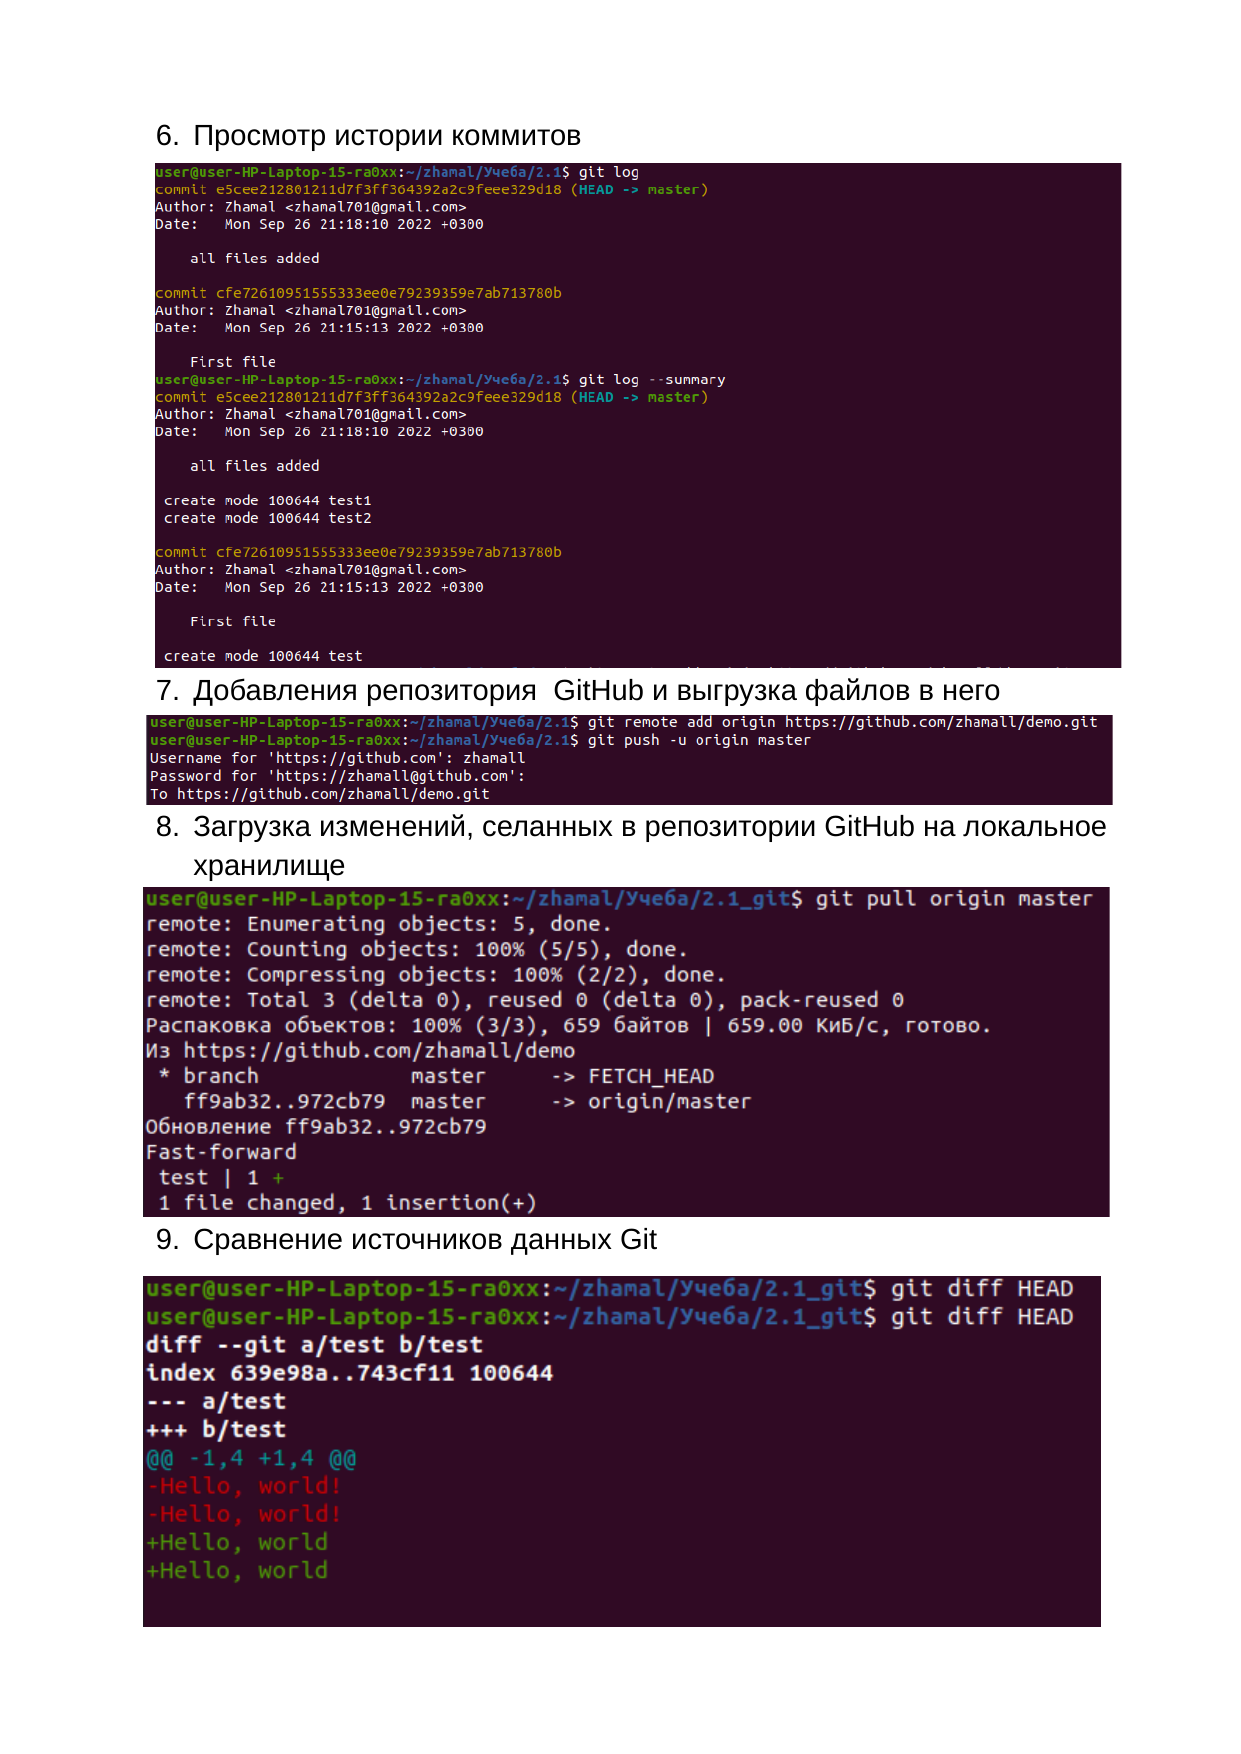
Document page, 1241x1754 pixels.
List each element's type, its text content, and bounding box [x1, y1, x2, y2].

picture [143, 887, 1110, 1217]
list Добавления репозитория GitHub и выгрузка файлов в него [156, 668, 1122, 706]
picture [155, 163, 1122, 668]
list Загрузка изменений, селанных в репозитории GitHub на локальное хранилище [156, 726, 1122, 881]
list Сравнение источников данных Git [156, 901, 1122, 1256]
list Просмотр истории коммитов [156, 118, 1122, 152]
picture [146, 715, 1113, 805]
picture [143, 1276, 1101, 1627]
